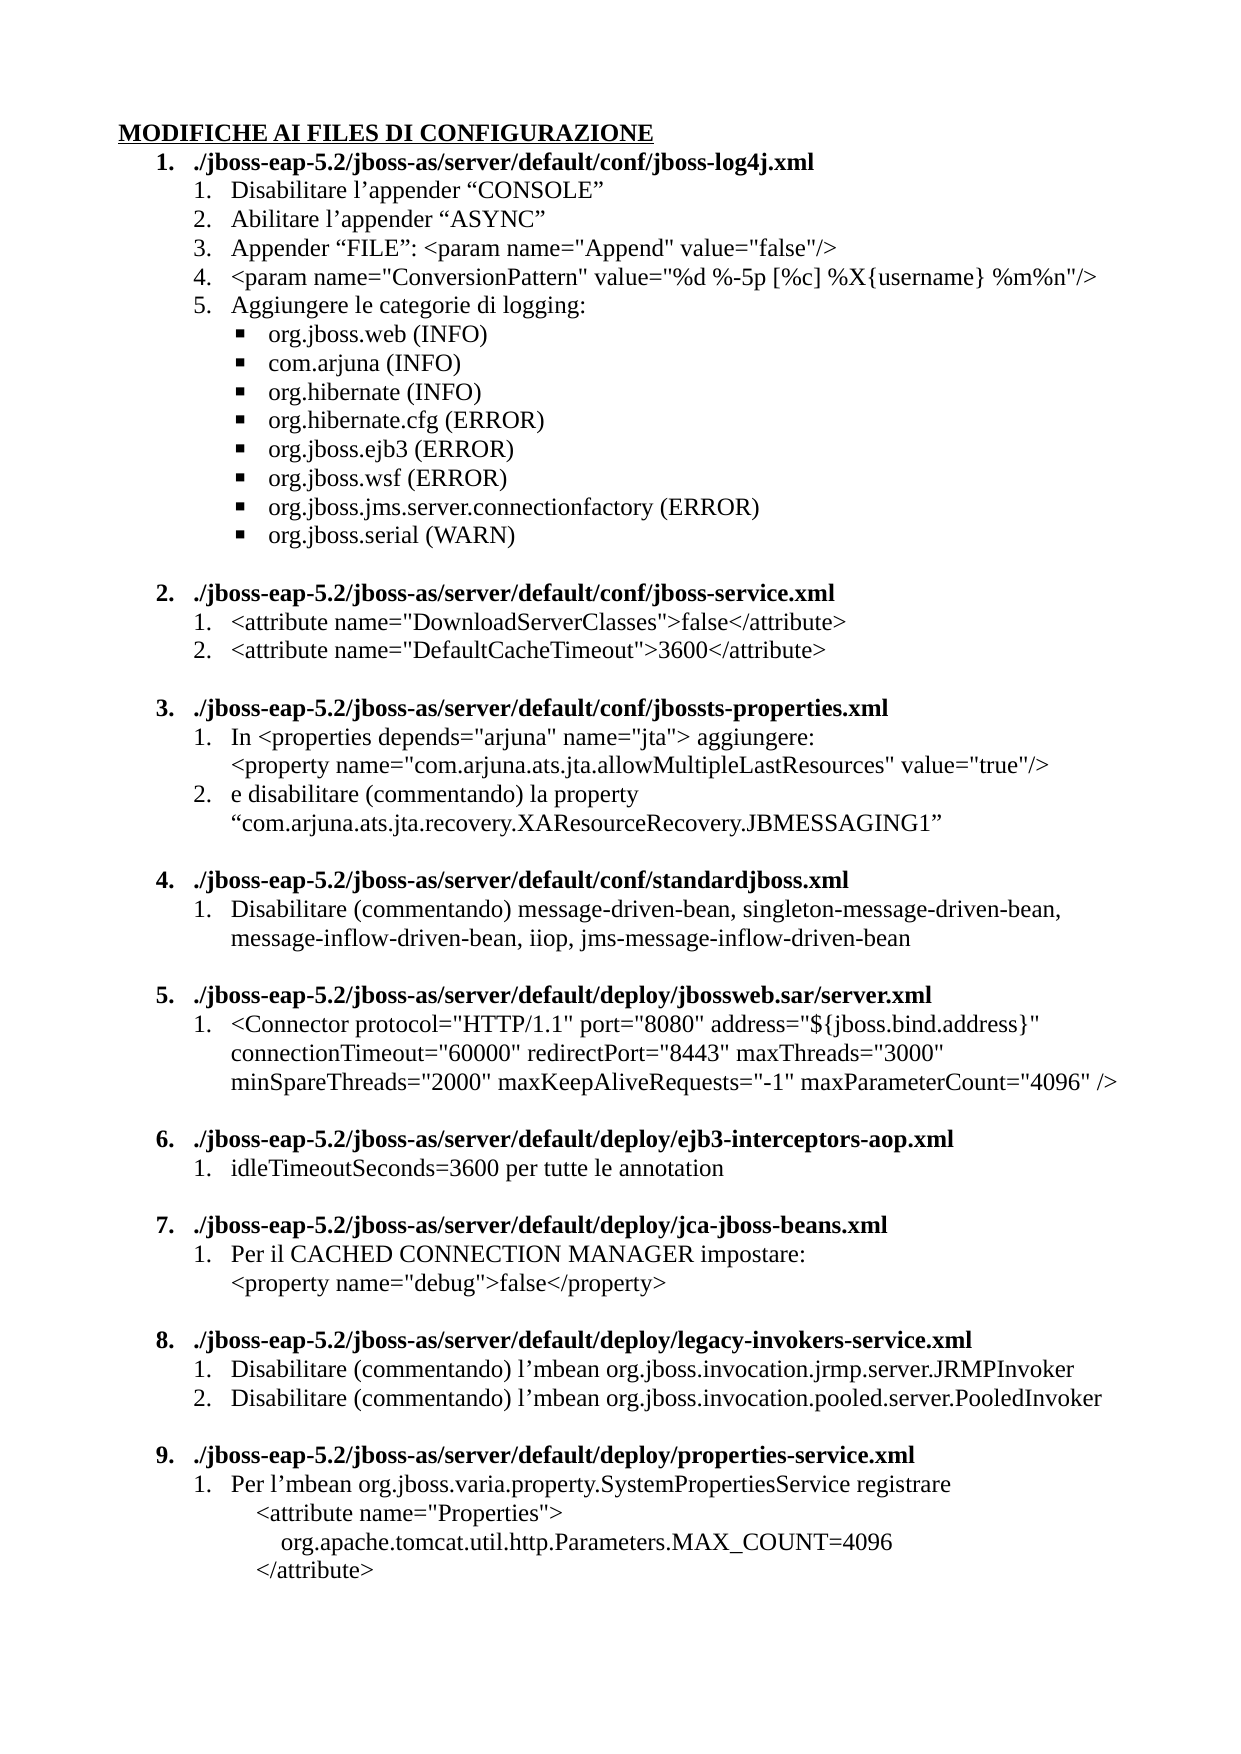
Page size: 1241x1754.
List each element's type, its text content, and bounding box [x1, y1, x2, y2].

list Aggiungere le categorie di logging: [193, 291, 1122, 319]
list Disabilitare (commentando) l’mbean org.jboss.invocation.jrmp.server.JRMPInvoker [193, 1354, 1122, 1383]
list Disabilitare l’appender “CONSOLE” [193, 176, 1122, 204]
list org.jboss.web (INFO) [231, 319, 1122, 348]
list Abilitare l’appender “ASYNC” [193, 204, 1122, 233]
list ./jboss-eap-5.2/jboss-as/server/default/deploy/jbossweb.sar/server.xml [156, 981, 1122, 1009]
list Appender “FILE”: <param name="Append" value="false"/> [193, 233, 1122, 262]
list org.jboss.wsf (ERROR) [231, 463, 1122, 492]
list ./jboss-eap-5.2/jboss-as/server/default/deploy/ejb3-interceptors-aop.xml [156, 1124, 1122, 1153]
list Disabilitare (commentando) message-driven-bean, singleton-message-driven-bean, message-inflow-driven-bean, iiop, jms-message-inflow-driven-bean [193, 894, 1122, 981]
list <param name="ConversionPattern" value="%d %-5p [%c] %X{username} %m%n"/> [193, 262, 1122, 291]
list ./jboss-eap-5.2/jboss-as/server/default/deploy/jca-jboss-beans.xml [156, 1211, 1122, 1239]
list com.arjuna (INFO) [231, 348, 1122, 377]
list org.hibernate (INFO) [231, 377, 1122, 406]
list </attribute> [193, 1556, 1122, 1584]
list idleTimeoutSeconds=3600 per tutte le annotation [193, 1153, 1122, 1211]
list ./jboss-eap-5.2/jboss-as/server/default/conf/standardjboss.xml [156, 866, 1122, 894]
list ./jboss-eap-5.2/jboss-as/server/default/conf/jbossts-properties.xml [156, 693, 1122, 722]
list ./jboss-eap-5.2/jboss-as/server/default/deploy/legacy-invokers-service.xml [156, 1326, 1122, 1354]
list Disabilitare (commentando) l’mbean org.jboss.invocation.pooled.server.PooledInvoker [193, 1383, 1122, 1441]
list org.jboss.ejb3 (ERROR) [231, 434, 1122, 463]
list e disabilitare (commentando) la property “com.arjuna.ats.jta.recovery.XAResourceRecovery.JBMESSAGING1” [193, 779, 1122, 866]
list ./jboss-eap-5.2/jboss-as/server/default/conf/jboss-service.xml [156, 578, 1122, 607]
list Per l’mbean org.jboss.varia.property.SystemPropertiesService registrare <attribute name="Properties"> [193, 1469, 1122, 1527]
list org.jboss.serial (WARN) [231, 521, 1122, 578]
list <attribute name="DefaultCacheTimeout">3600</attribute> [193, 636, 1122, 693]
list In <properties depends="arjuna" name="jta"> aggiungere: <property name="com.arjuna.ats.jta.allowMultipleLastResources" value="true"/> [193, 722, 1122, 779]
list <Connector protocol="HTTP/1.1" port="8080" address="${jboss.bind.address}" connectionTimeout="60000" redirectPort="8443" maxThreads="3000" minSpareThreads="2000" maxKeepAliveRequests="-1" maxParameterCount="4096" /> [193, 1009, 1122, 1124]
text MODIFICHE AI FILES DI CONFIGURAZIONE [118, 118, 1122, 147]
list ./jboss-eap-5.2/jboss-as/server/default/deploy/properties-service.xml [156, 1441, 1122, 1469]
list ./jboss-eap-5.2/jboss-as/server/default/conf/jboss-log4j.xml [156, 147, 1122, 176]
list org.hibernate.cfg (ERROR) [231, 406, 1122, 434]
list org.jboss.jms.server.connectionfactory (ERROR) [231, 492, 1122, 521]
list org.apache.tomcat.util.http.Parameters.MAX_COUNT=4096 [193, 1527, 1122, 1556]
list Per il CACHED CONNECTION MANAGER impostare: <property name="debug">false</property> [193, 1239, 1122, 1326]
list <attribute name="DownloadServerClasses">false</attribute> [193, 607, 1122, 636]
